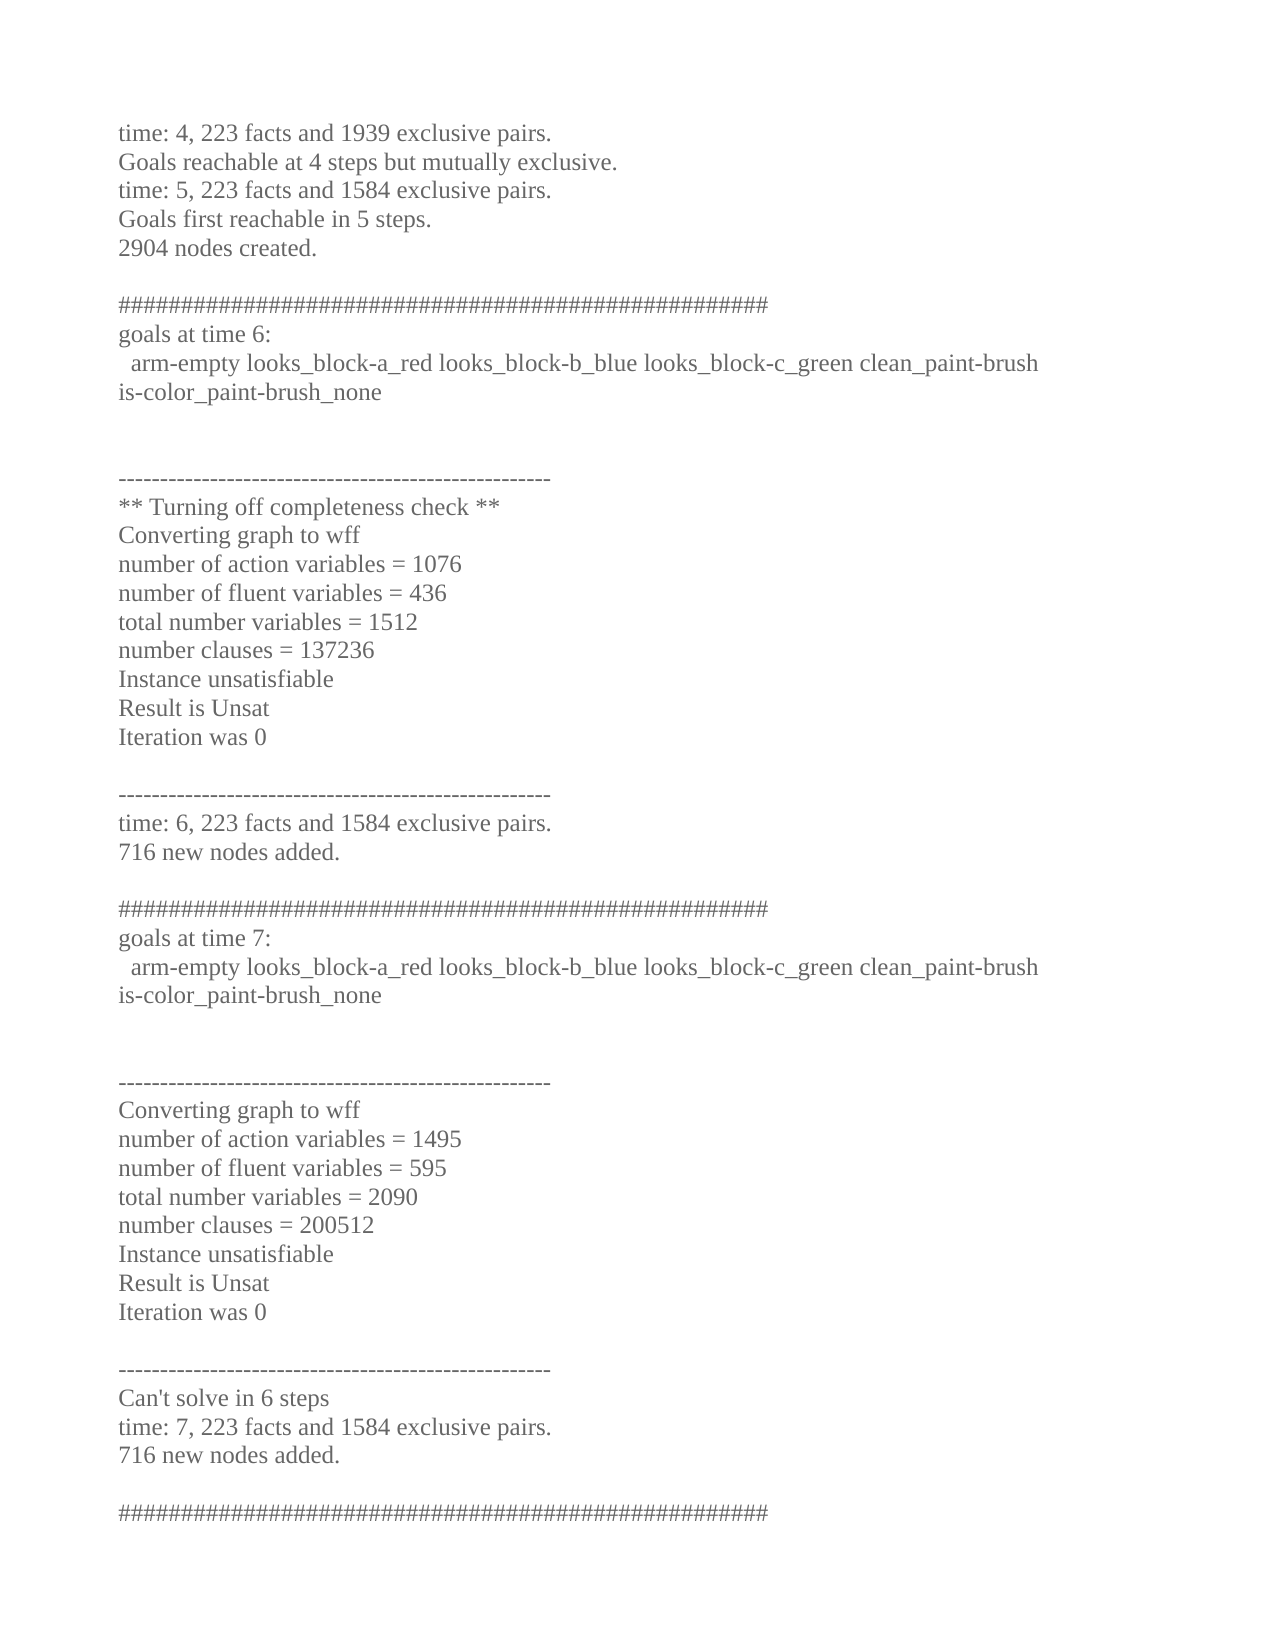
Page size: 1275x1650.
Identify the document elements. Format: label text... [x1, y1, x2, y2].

text Converting graph to wff [118, 1096, 1157, 1124]
text ---------------------------------------------------- [118, 779, 1157, 808]
text #################################################### [118, 894, 1157, 923]
text Result is Unsat [118, 693, 1157, 722]
text number of fluent variables = 595 [118, 1153, 1157, 1182]
text Instance unsatisfiable [118, 1239, 1157, 1268]
text is-color_paint-brush_none [118, 981, 1157, 1009]
text number of fluent variables = 436 [118, 578, 1157, 607]
text Iteration was 0 [118, 1297, 1157, 1326]
text 2904 nodes created. [118, 233, 1157, 262]
text Can't solve in 6 steps [118, 1383, 1157, 1412]
text ---------------------------------------------------- [118, 1354, 1157, 1383]
text total number variables = 2090 [118, 1182, 1157, 1211]
text is-color_paint-brush_none [118, 377, 1157, 406]
text #################################################### [118, 291, 1157, 319]
text 716 new nodes added. [118, 837, 1157, 866]
text number of action variables = 1495 [118, 1124, 1157, 1153]
text #################################################### [118, 1498, 1157, 1527]
text ---------------------------------------------------- [118, 1067, 1157, 1096]
text number of action variables = 1076 [118, 549, 1157, 578]
text number clauses = 137236 [118, 636, 1157, 664]
text 716 new nodes added. [118, 1441, 1157, 1469]
text time: 7, 223 facts and 1584 exclusive pairs. [118, 1412, 1157, 1441]
text total number variables = 1512 [118, 607, 1157, 636]
text Instance unsatisfiable [118, 664, 1157, 693]
text goals at time 7: [118, 923, 1157, 952]
text number clauses = 200512 [118, 1211, 1157, 1239]
text time: 5, 223 facts and 1584 exclusive pairs. [118, 176, 1157, 204]
text Result is Unsat [118, 1268, 1157, 1297]
text ---------------------------------------------------- [118, 463, 1157, 492]
text Goals first reachable in 5 steps. [118, 204, 1157, 233]
text ** Turning off completeness check ** [118, 492, 1157, 521]
text Converting graph to wff [118, 521, 1157, 549]
text time: 4, 223 facts and 1939 exclusive pairs. [118, 118, 1157, 147]
text time: 6, 223 facts and 1584 exclusive pairs. [118, 808, 1157, 837]
text Goals reachable at 4 steps but mutually exclusive. [118, 147, 1157, 176]
text arm-empty looks_block-a_red looks_block-b_blue looks_block-c_green clean_paint-brush [118, 952, 1157, 981]
text arm-empty looks_block-a_red looks_block-b_blue looks_block-c_green clean_paint-brush [118, 348, 1157, 377]
text Iteration was 0 [118, 722, 1157, 751]
text goals at time 6: [118, 319, 1157, 348]
